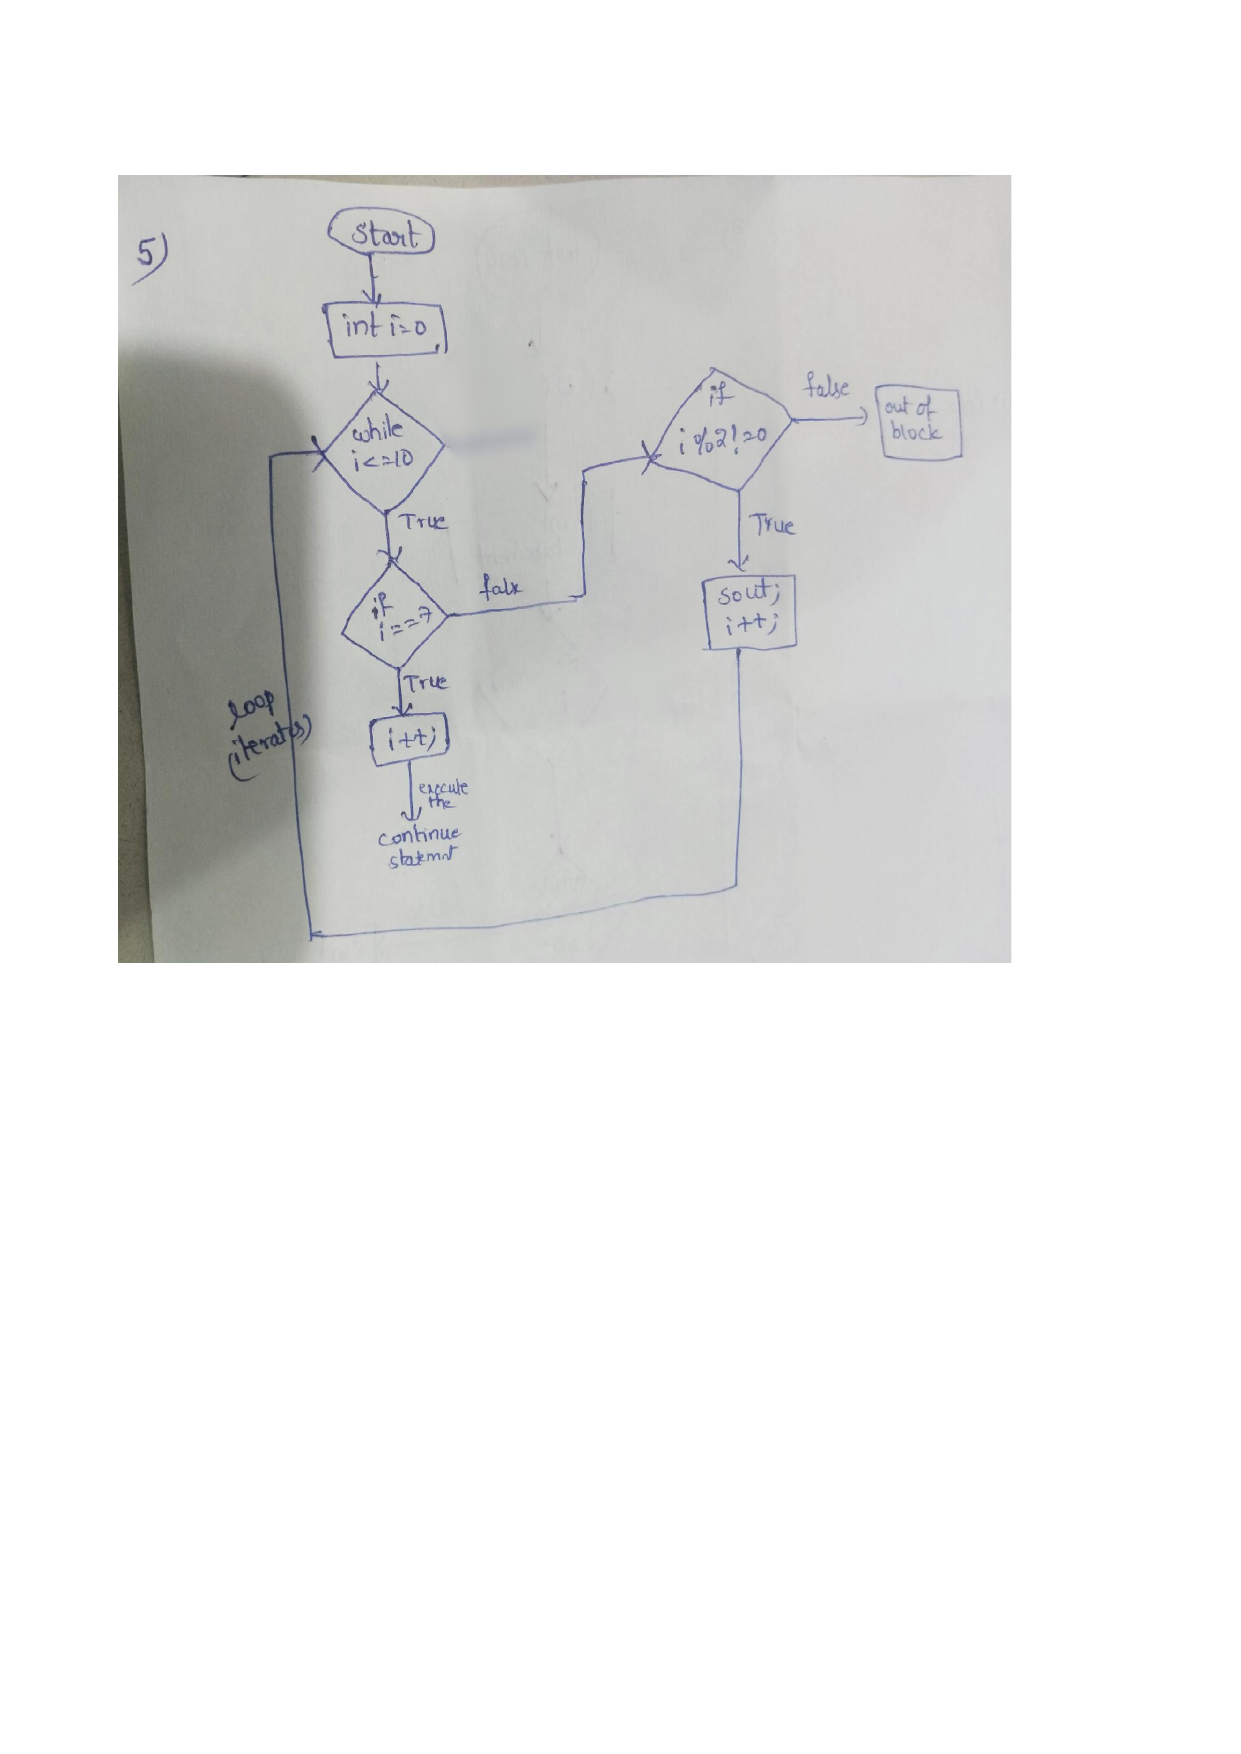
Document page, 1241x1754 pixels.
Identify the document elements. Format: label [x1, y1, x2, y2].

picture [118, 175, 1012, 963]
